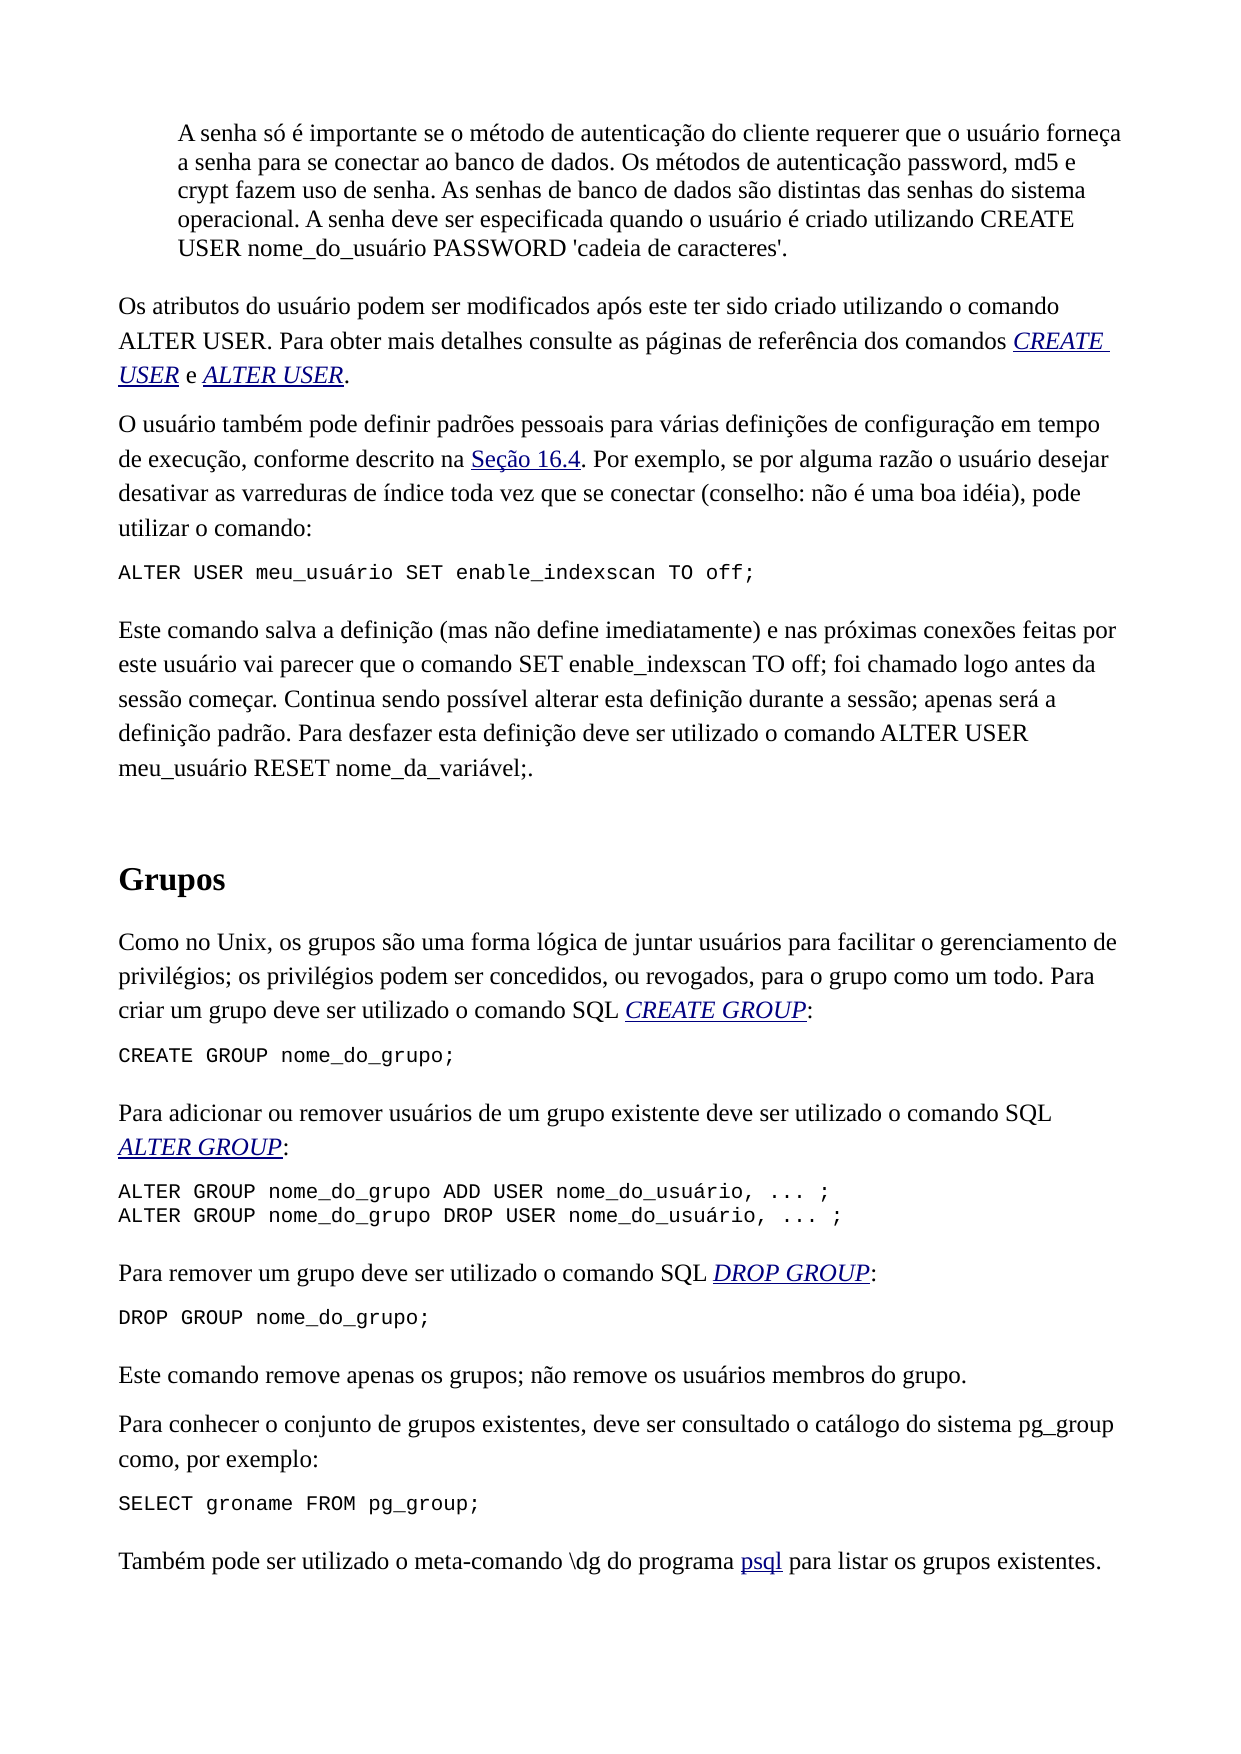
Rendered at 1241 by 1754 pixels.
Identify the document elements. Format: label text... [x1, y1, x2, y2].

text ALTER USER meu_usuário SET enable_indexscan TO off; [118, 562, 1122, 586]
text Também pode ser utilizado o meta-comando \dg do programa psql para listar os grupos existentes. [118, 1546, 1122, 1575]
text CREATE GROUP nome_do_grupo; [118, 1044, 1122, 1068]
text Grupos [118, 859, 1122, 898]
text ALTER GROUP nome_do_grupo DROP USER nome_do_usuário, ... ; [118, 1205, 1122, 1228]
text DROP GROUP nome_do_grupo; [118, 1307, 1122, 1331]
text Como no Unix, os grupos são uma forma lógica de juntar usuários para facilitar o gerenciamento de privilégios; os privilégios podem ser concedidos, ou revogados, para o grupo como um todo. Para criar um grupo deve ser utilizado o comando SQL CREATE GROUP: [118, 927, 1122, 1024]
list A senha só é importante se o método de autenticação do cliente requerer que o usuário forneça a senha para se conectar ao banco de dados. Os métodos de autenticação password, md5 e crypt fazem uso de senha. As senhas de banco de dados são distintas das senhas do sistema operacional. A senha deve ser especificada quando o usuário é criado utilizando CREATE USER nome_do_usuário PASSWORD 'cadeia de caracteres'. [177, 118, 1122, 262]
text Para adicionar ou remover usuários de um grupo existente deve ser utilizado o comando SQL ALTER GROUP: [118, 1098, 1122, 1161]
text Para conhecer o conjunto de grupos existentes, deve ser consultado o catálogo do sistema pg_group como, por exemplo: [118, 1409, 1122, 1472]
text Os atributos do usuário podem ser modificados após este ter sido criado utilizando o comando ALTER USER. Para obter mais detalhes consulte as páginas de referência dos comandos CREATE USER e ALTER USER. [118, 291, 1122, 389]
text Este comando remove apenas os grupos; não remove os usuários membros do grupo. [118, 1360, 1122, 1389]
text SELECT groname FROM pg_group; [118, 1493, 1122, 1516]
text O usuário também pode definir padrões pessoais para várias definições de configuração em tempo de execução, conforme descrito na Seção 16.4. Por exemplo, se por alguma razão o usuário desejar desativar as varreduras de índice toda vez que se conectar (conselho: não é uma boa idéia), pode utilizar o comando: [118, 409, 1122, 542]
text Este comando salva a definição (mas não define imediatamente) e nas próximas conexões feitas por este usuário vai parecer que o comando SET enable_indexscan TO off; foi chamado logo antes da sessão começar. Continua sendo possível alterar esta definição durante a sessão; apenas será a definição padrão. Para desfazer esta definição deve ser utilizado o comando ALTER USER meu_usuário RESET nome_da_variável;. [118, 615, 1122, 782]
text ALTER GROUP nome_do_grupo ADD USER nome_do_usuário, ... ; [118, 1181, 1122, 1205]
text Para remover um grupo deve ser utilizado o comando SQL DROP GROUP: [118, 1258, 1122, 1287]
